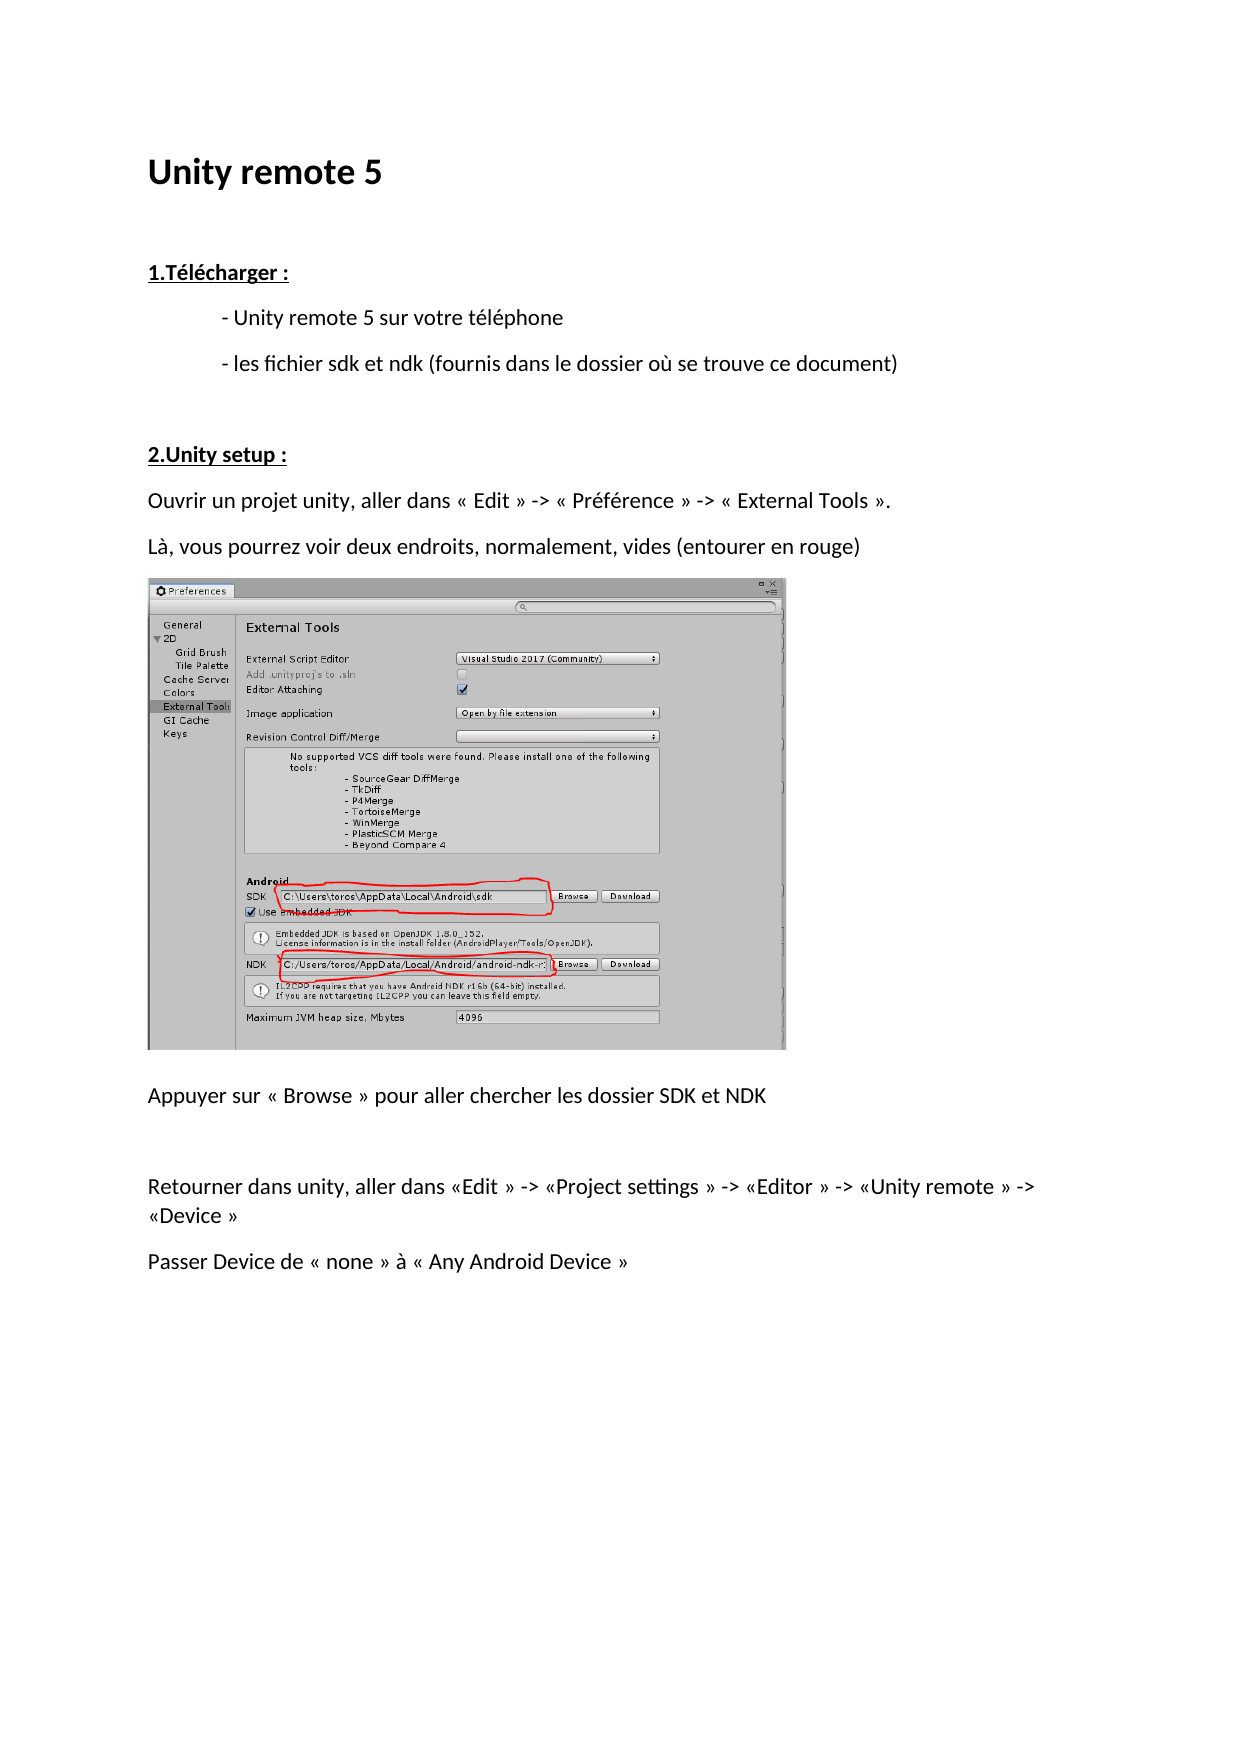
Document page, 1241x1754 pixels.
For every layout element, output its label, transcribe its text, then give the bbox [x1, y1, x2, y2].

text Appuyer sur « Browse » pour aller chercher les dossier SDK et NDK [148, 1081, 1093, 1109]
text Là, vous pourrez voir deux endroits, normalement, vides (entourer en rouge) [148, 532, 1093, 560]
text Retourner dans unity, aller dans «Edit » -> «Project settings » -> «Editor » -> «Unity remote » -> «Device » [148, 1172, 1093, 1229]
text Unity remote 5 [148, 148, 1093, 193]
text Passer Device de « none » à « Any Android Device » [148, 1247, 1093, 1275]
text 1.Télécharger : [148, 258, 1093, 286]
text 2.Unity setup : [148, 441, 1093, 468]
text Ouvrir un projet unity, aller dans « Edit » -> « Préférence » -> « External Tools ». [148, 486, 1093, 514]
text - Unity remote 5 sur votre téléphone [148, 303, 1093, 331]
text - les fichier sdk et ndk (fournis dans le dossier où se trouve ce document) [148, 349, 1093, 377]
